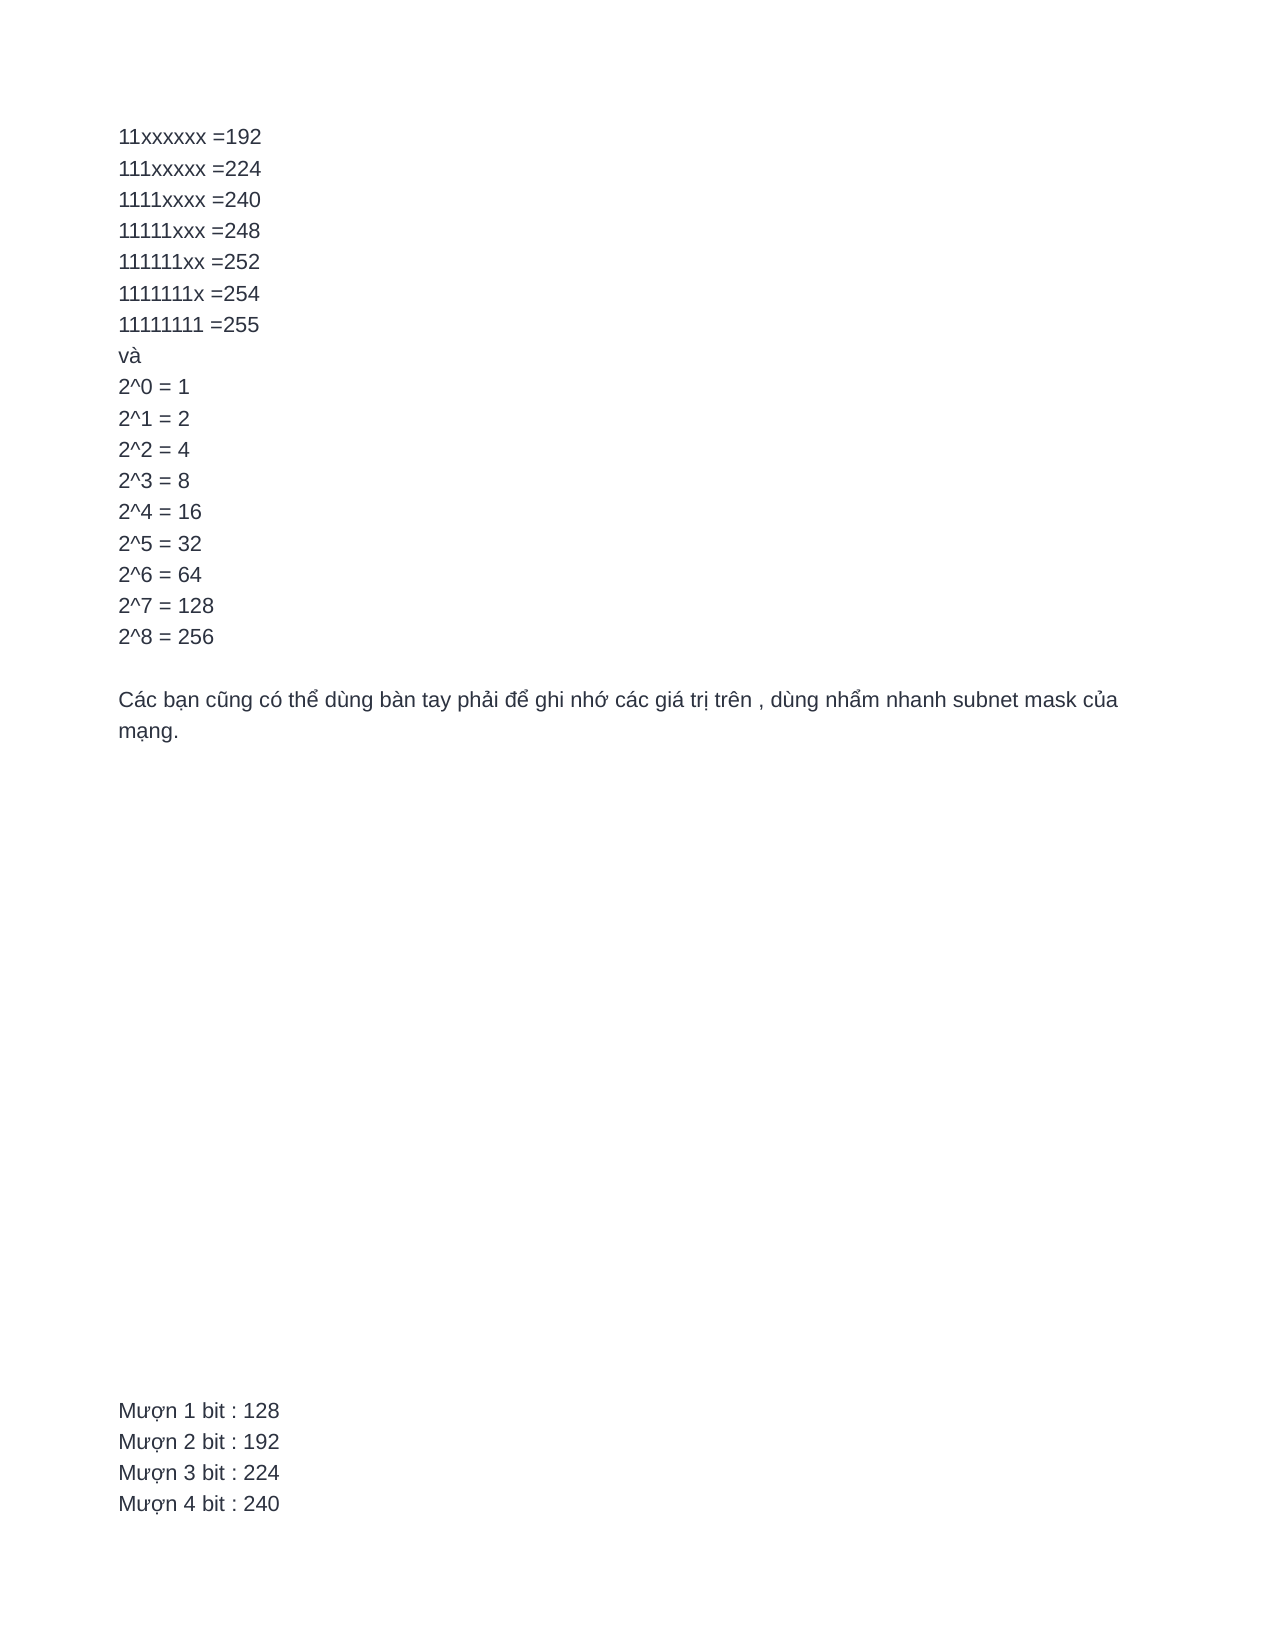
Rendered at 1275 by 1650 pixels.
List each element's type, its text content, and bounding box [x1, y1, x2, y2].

text 111xxxxx =224 [118, 149, 1157, 181]
text 2^1 = 2 [118, 399, 1157, 431]
text 11111xxx =248 [118, 212, 1157, 243]
text 2^6 = 64 [118, 556, 1157, 587]
text 2^5 = 32 [118, 524, 1157, 556]
text 11111111 =255 [118, 306, 1157, 337]
text 111111xx =252 [118, 243, 1157, 274]
text Mượn 2 bit : 192 [118, 1423, 1157, 1454]
text và [118, 337, 1157, 368]
text 2^2 = 4 [118, 431, 1157, 462]
text 2^0 = 1 [118, 368, 1157, 399]
text 2^4 = 16 [118, 493, 1157, 524]
text 2^8 = 256 [118, 618, 1157, 649]
text 1111xxxx =240 [118, 181, 1157, 212]
text Các bạn cũng có thể dùng bàn tay phải để ghi nhớ các giá trị trên , dùng nhẩm nhanh subnet mask của mạng. [118, 681, 1157, 743]
text 2^7 = 128 [118, 587, 1157, 618]
text 2^3 = 8 [118, 462, 1157, 493]
text Mượn 1 bit : 128 [118, 1392, 1157, 1423]
text Mượn 4 bit : 240 [118, 1485, 1157, 1517]
text 1111111x =254 [118, 274, 1157, 306]
text 11xxxxxx =192 [118, 118, 1157, 149]
text Mượn 3 bit : 224 [118, 1454, 1157, 1485]
